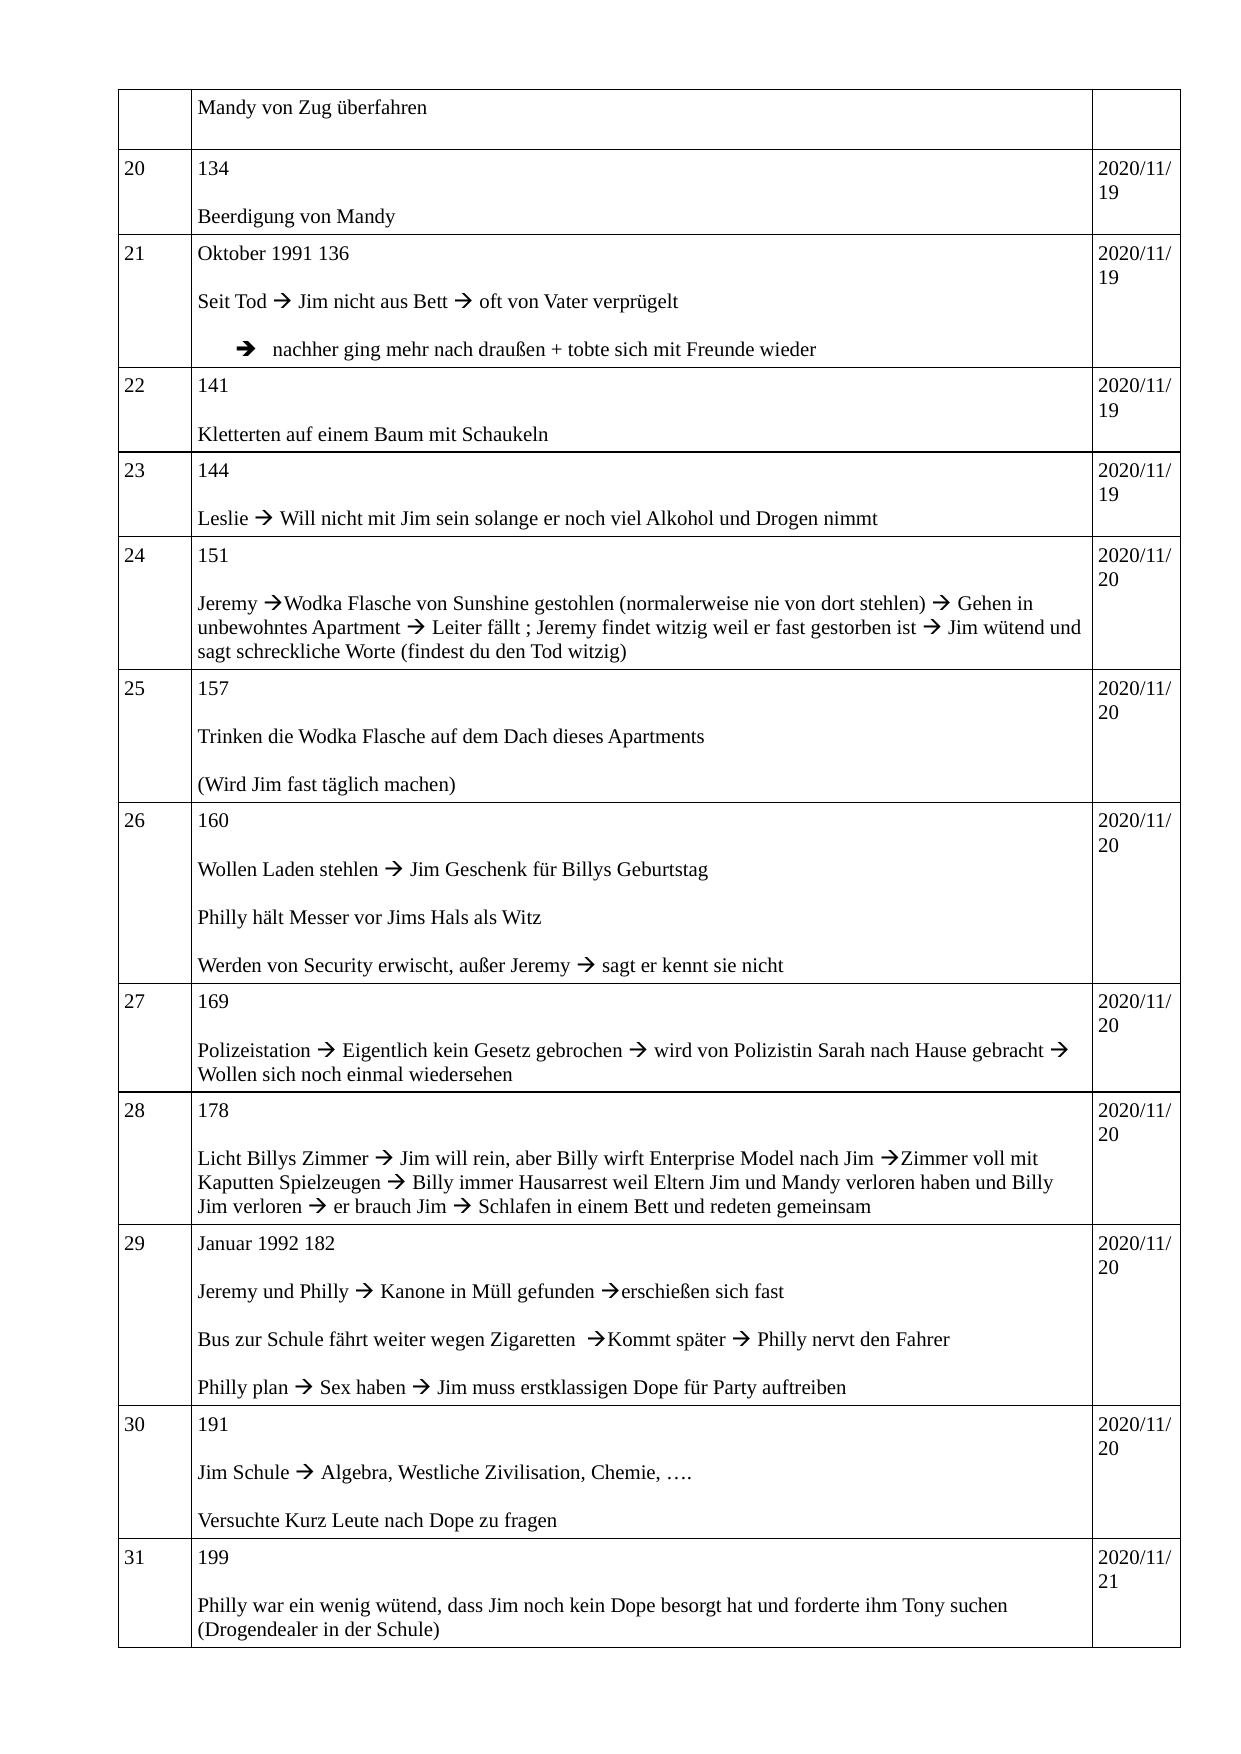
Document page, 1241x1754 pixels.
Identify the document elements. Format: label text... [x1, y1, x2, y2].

table_cell 2020/11/20 [1093, 1093, 1180, 1224]
table_cell 21 [119, 235, 191, 367]
table_cell 2020/11/20 [1093, 537, 1180, 669]
table_cell 2020/11/20 [1093, 984, 1180, 1091]
table_cell Januar 1992 182 Jeremy und Philly  Kanone in Müll gefunden erschießen sich fast Bus zur Schule fährt weiter wegen Zigaretten Kommt später  Philly nervt den Fahrer Philly plan  Sex haben  Jim muss erstklassigen Dope für Party auftreiben [192, 1225, 1092, 1405]
table_cell 2020/11/19 [1093, 368, 1180, 451]
table_cell 27 [119, 984, 191, 1091]
table_cell 30 [119, 1406, 191, 1538]
table_cell 151 Jeremy Wodka Flasche von Sunshine gestohlen (normalerweise nie von dort stehlen)  Gehen in unbewohntes Apartment  Leiter fällt ; Jeremy findet witzig weil er fast gestorben ist  Jim wütend und sagt schreckliche Worte (findest du den Tod witzig) [192, 537, 1092, 669]
table_cell 2020/11/20 [1093, 803, 1180, 983]
table_cell 2020/11/20 [1093, 1225, 1180, 1405]
table_cell 2020/11/20 [1093, 670, 1180, 802]
table_cell 28 [119, 1093, 191, 1224]
table_cell 2020/11/19 [1093, 453, 1180, 536]
table_cell 25 [119, 670, 191, 802]
table_cell [1093, 90, 1180, 149]
table_cell 160 Wollen Laden stehlen  Jim Geschenk für Billys Geburtstag Philly hält Messer vor Jims Hals als Witz Werden von Security erwischt, außer Jeremy  sagt er kennt sie nicht [192, 803, 1092, 983]
table_cell 134 Beerdigung von Mandy [192, 150, 1092, 234]
table_cell 24 [119, 537, 191, 669]
table_cell 2020/11/21 [1093, 1539, 1180, 1647]
table_cell 141 Kletterten auf einem Baum mit Schaukeln [192, 368, 1092, 451]
table_cell 23 [119, 453, 191, 536]
table_cell 157 Trinken die Wodka Flasche auf dem Dach dieses Apartments (Wird Jim fast täglich machen) [192, 670, 1092, 802]
table_cell 26 [119, 803, 191, 983]
table_cell 2020/11/20 [1093, 1406, 1180, 1538]
table_cell 29 [119, 1225, 191, 1405]
table_cell 2020/11/19 [1093, 150, 1180, 234]
table_cell 191 Jim Schule  Algebra, Westliche Zivilisation, Chemie, …. Versuchte Kurz Leute nach Dope zu fragen [192, 1406, 1092, 1538]
table_cell [119, 90, 191, 149]
table_cell 199 Philly war ein wenig wütend, dass Jim noch kein Dope besorgt hat und forderte ihm Tony suchen (Drogendealer in der Schule) [192, 1539, 1092, 1647]
table_cell 2020/11/19 [1093, 235, 1180, 367]
table_cell 144 Leslie  Will nicht mit Jim sein solange er noch viel Alkohol und Drogen nimmt [192, 453, 1092, 536]
table_cell 31 [119, 1539, 191, 1647]
table_cell 20 [119, 150, 191, 234]
table_cell 169 Polizeistation  Eigentlich kein Gesetz gebrochen  wird von Polizistin Sarah nach Hause gebracht  Wollen sich noch einmal wiedersehen [192, 984, 1092, 1091]
table_cell 22 [119, 368, 191, 451]
table_cell 178 Licht Billys Zimmer  Jim will rein, aber Billy wirft Enterprise Model nach Jim Zimmer voll mit Kaputten Spielzeugen  Billy immer Hausarrest weil Eltern Jim und Mandy verloren haben und Billy Jim verloren  er brauch Jim  Schlafen in einem Bett und redeten gemeinsam [192, 1093, 1092, 1224]
table_cell Oktober 1991 136 Seit Tod  Jim nicht aus Bett  oft von Vater verprügelt nachher ging mehr nach draußen + tobte sich mit Freunde wieder [192, 235, 1092, 367]
table_cell Mandy von Zug überfahren [192, 90, 1092, 149]
